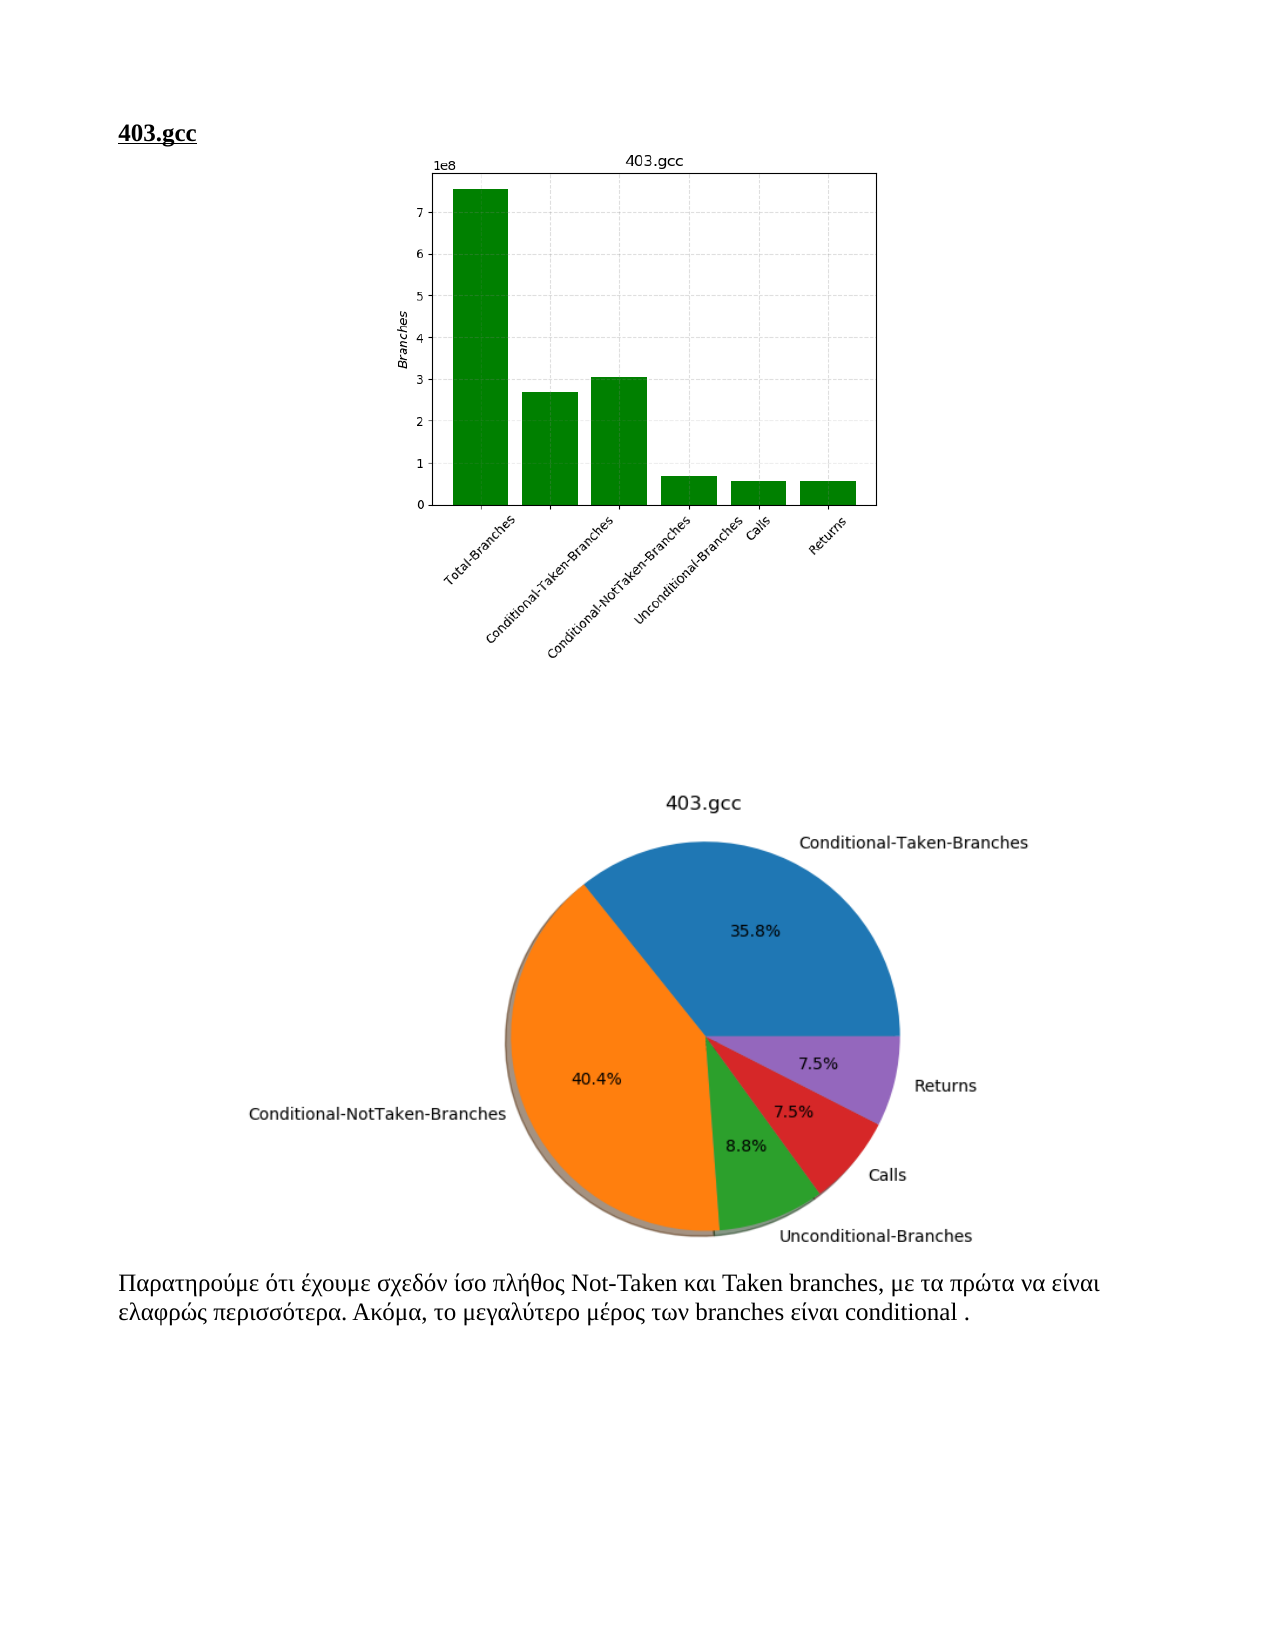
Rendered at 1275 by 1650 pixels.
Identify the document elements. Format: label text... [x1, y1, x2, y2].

text Παρατηρούμε ότι έχουμε σχεδόν ίσο πλήθος Not-Taken και Taken branches, με τα πρώτα να είναι ελαφρώς περισσότερα. Ακόμα, το μεγαλύτερο μέρος των branches είναι conditional . [118, 784, 1157, 1326]
picture [388, 146, 887, 670]
picture [236, 784, 1039, 1269]
text 403.gcc [118, 118, 1157, 147]
